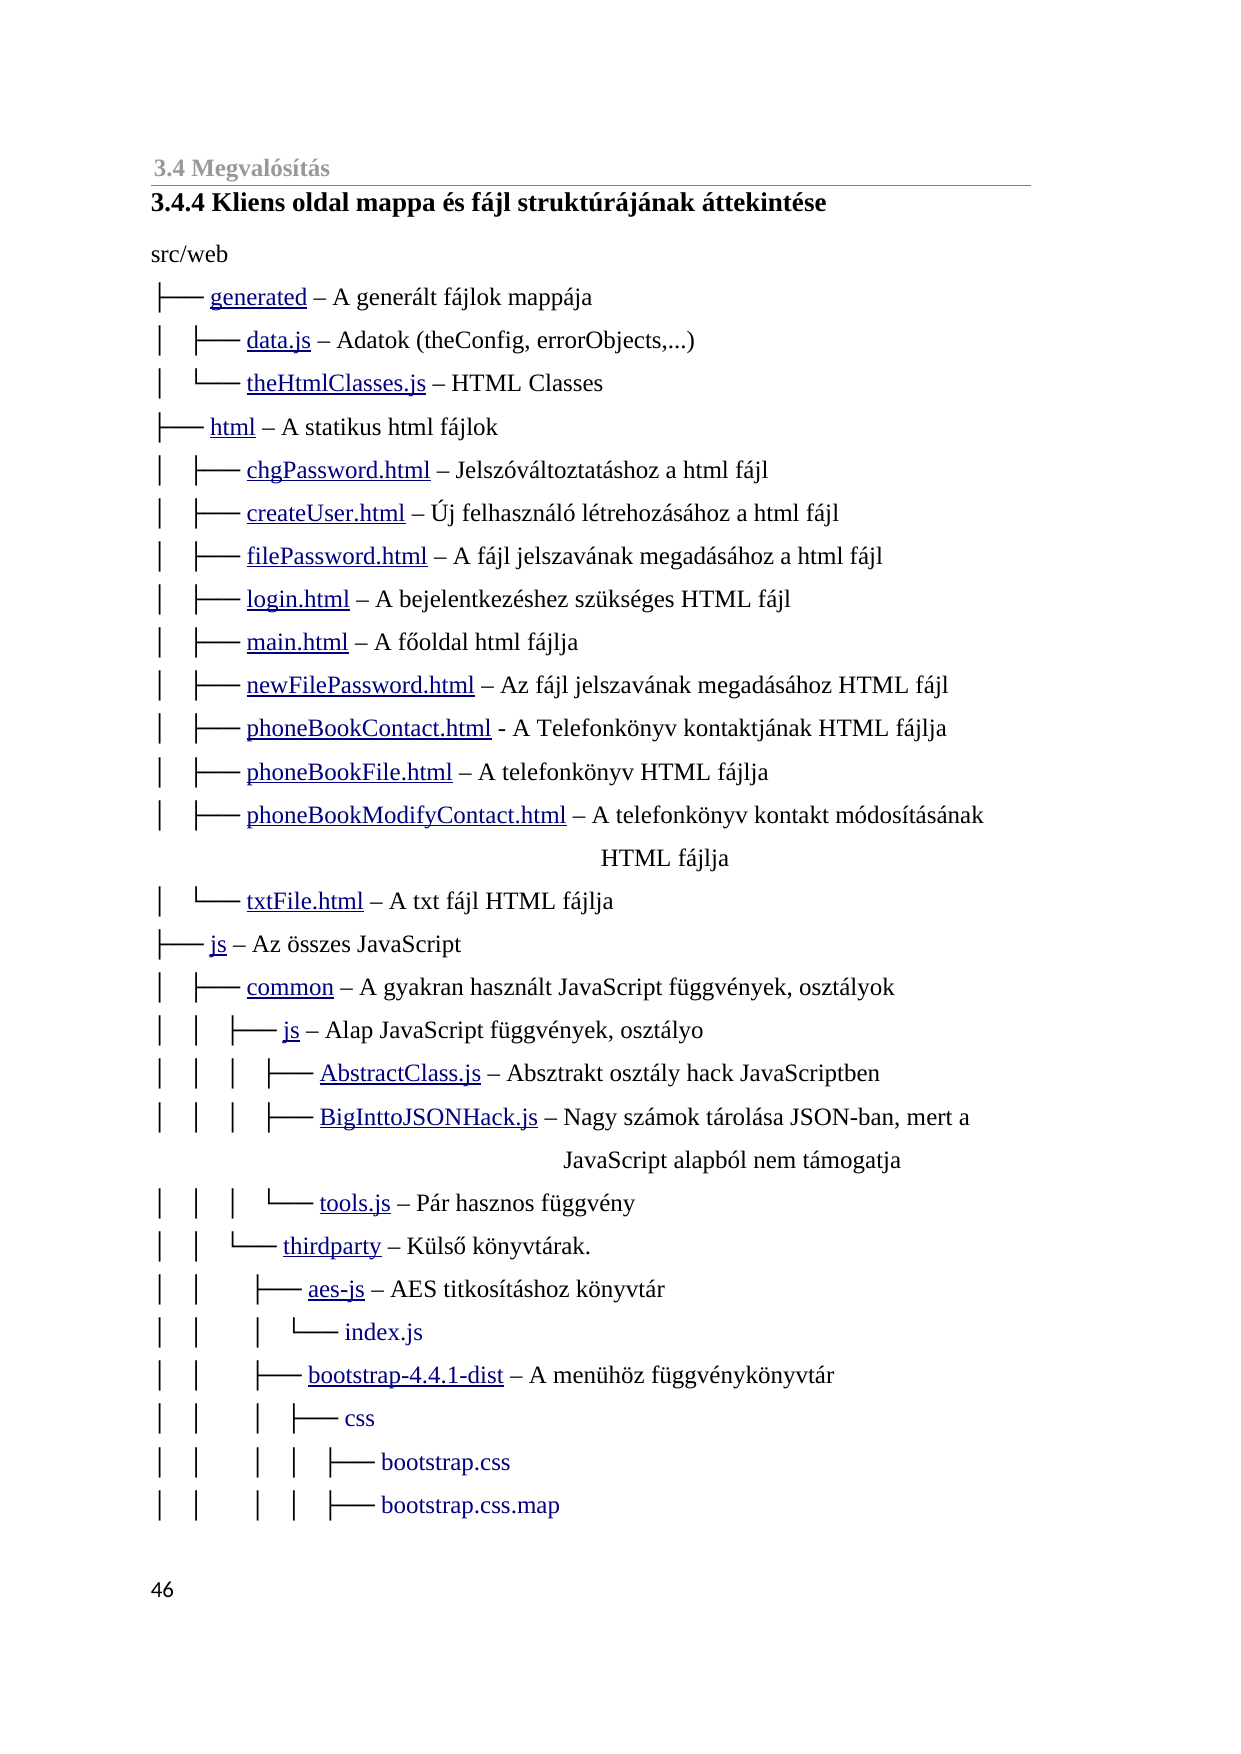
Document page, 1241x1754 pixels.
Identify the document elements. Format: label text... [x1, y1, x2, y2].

subtitle Kliens oldal mappa és fájl struktúrájának áttekintése [151, 187, 1031, 218]
text src/web ├── generated – A generált fájlok mappája │ ├── data.js – Adatok (theConfig, errorObjects,...) │ └── theHtmlClasses.js – HTML Classes ├── html – A statikus html fájlok │ ├── chgPassword.html – Jelszóváltoztatáshoz a html fájl │ ├── createUser.html – Új felhasználó létrehozásához a html fájl │ ├── filePassword.html – A fájl jelszavának megadásához a html fájl │ ├── login.html – A bejelentkezéshez szükséges HTML fájl │ ├── main.html – A főoldal html fájlja │ ├── newFilePassword.html – Az fájl jelszavának megadásához HTML fájl │ ├── phoneBookContact.html - A Telefonkönyv kontaktjának HTML fájlja │ ├── phoneBookFile.html – A telefonkönyv HTML fájlja │ ├── phoneBookModifyContact.html – A telefonkönyv kontakt módosításának HTML fájlja │ └── txtFile.html – A txt fájl HTML fájlja ├── js – Az összes JavaScript │ ├── common – A gyakran használt JavaScript függvények, osztályok │ │ ├── js – Alap JavaScript függvények, osztályo │ │ │ ├── AbstractClass.js – Absztrakt osztály hack JavaScriptben │ │ │ ├── BigInttoJSONHack.js – Nagy számok tárolása JSON-ban, mert a JavaScript alapból nem támogatja │ │ │ └── tools.js – Pár hasznos függvény │ │ └── thirdparty – Külső könyvtárak. │ │ ├── aes-js – AES titkosításhoz könyvtár │ │ │ └── index.js │ │ ├── bootstrap-4.4.1-dist – A menühöz függvénykönyvtár │ │ │ ├── css │ │ │ │ ├── bootstrap.css │ │ │ │ ├── bootstrap.css.map [151, 239, 1031, 1518]
